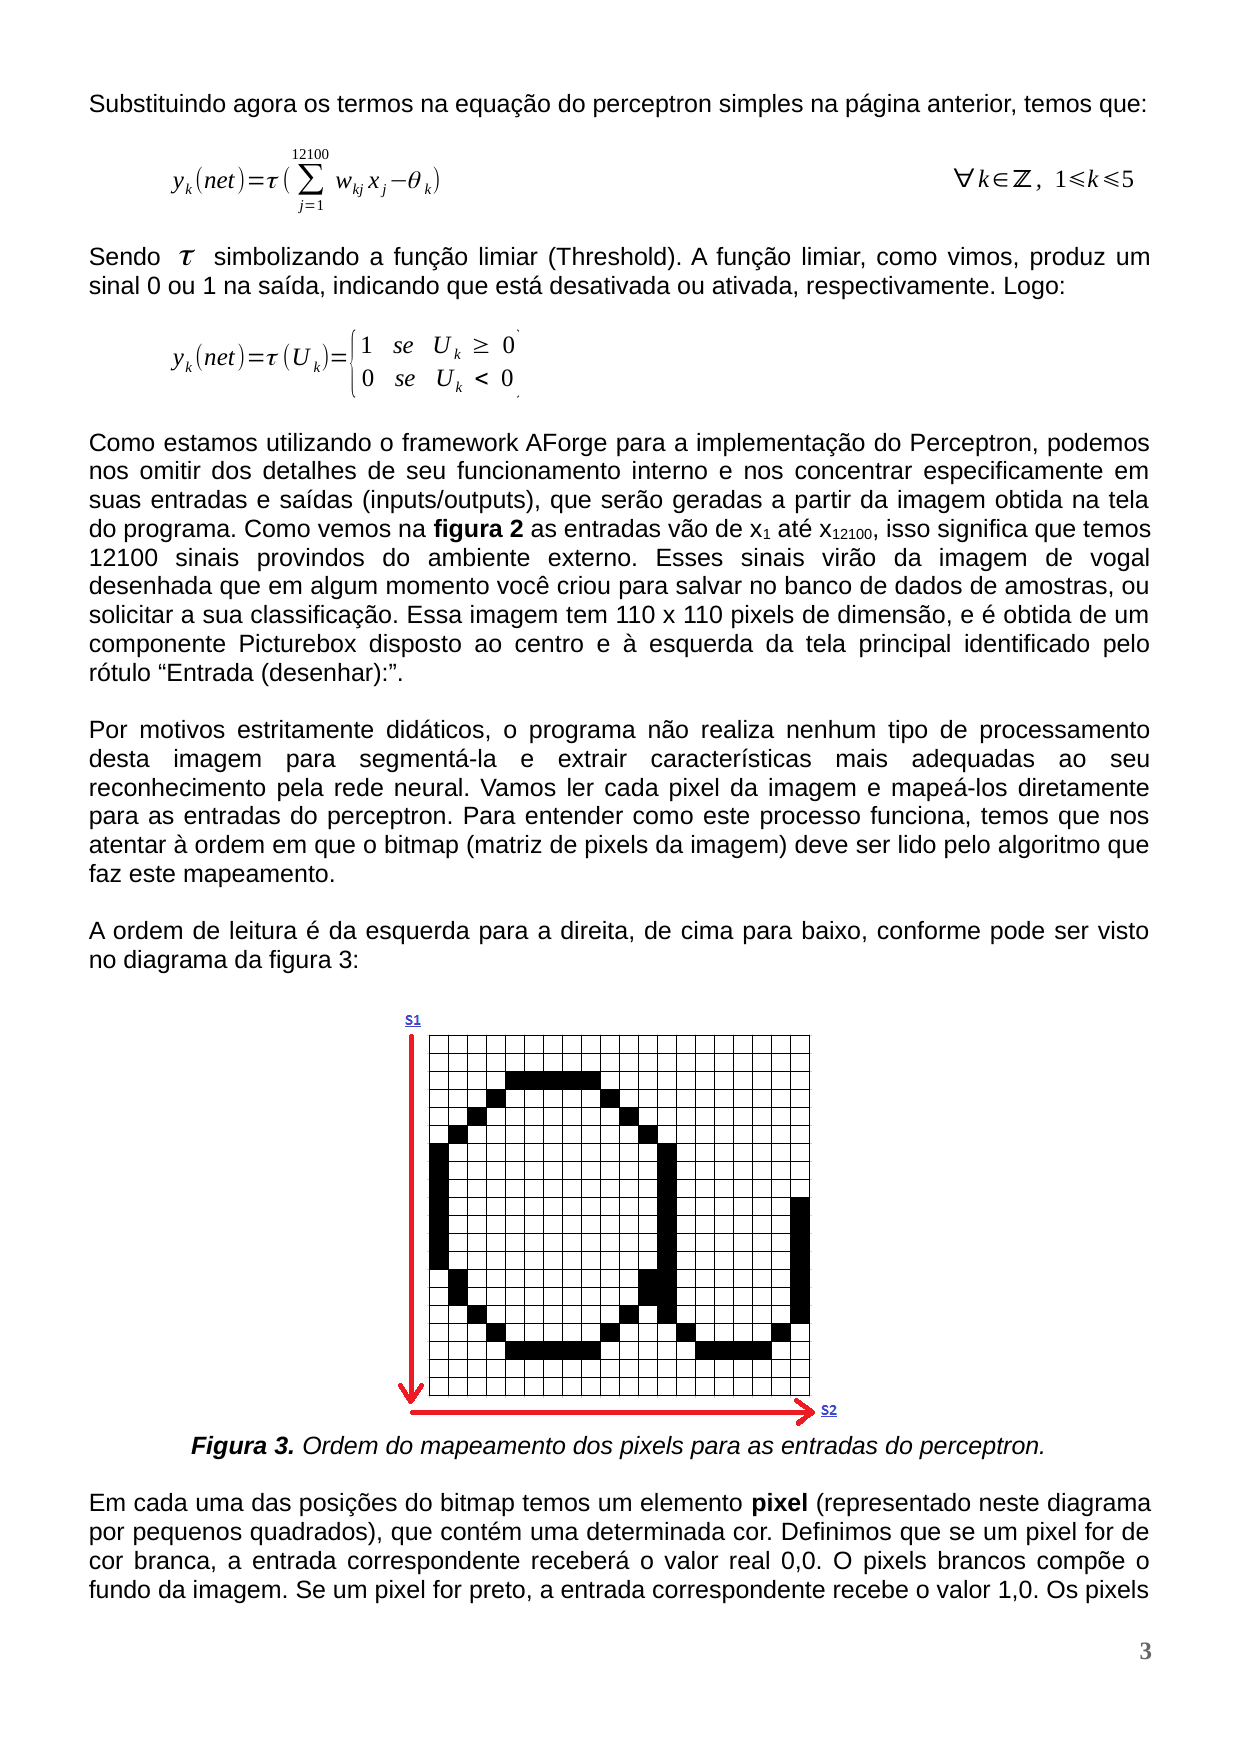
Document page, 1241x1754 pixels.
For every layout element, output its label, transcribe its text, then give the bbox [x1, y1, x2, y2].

text A ordem de leitura é da esquerda para a direita, de cima para baixo, conforme pode ser visto no diagrama da figura 3: [88, 916, 1152, 974]
text Figura 3. Ordem do mapeamento dos pixels para as entradas do perceptron. [88, 1431, 1152, 1460]
text Sendo simbolizando a função limiar (Threshold). A função limiar, como vimos, produz um sinal 0 ou 1 na saída, indicando que está desativada ou ativada, respectivamente. Logo: [88, 242, 1152, 299]
text Como estamos utilizando o framework AForge para a implementação do Perceptron, podemos nos omitir dos detalhes de seu funcionamento interno e nos concentrar especificamente em suas entradas e saídas (inputs/outputs), que serão geradas a partir da imagem obtida na tela do programa. Como vemos na figura 2 as entradas vão de x1 até x12100, isso significa que temos 12100 sinais provindos do ambiente externo. Esses sinais virão da imagem de vogal desenhada que em algum momento você criou para salvar no banco de dados de amostras, ou solicitar a sua classificação. Essa imagem tem 110 x 110 pixels de dimensão, e é obtida de um componente Picturebox disposto ao centro e à esquerda da tela principal identificado pelo rótulo “Entrada (desenhar):”. [88, 428, 1152, 686]
picture [396, 1002, 844, 1431]
text Substituindo agora os termos na equação do perceptron simples na página anterior, temos que: [88, 88, 1152, 117]
text Em cada uma das posições do bitmap temos um elemento pixel (representado neste diagrama por pequenos quadrados), que contém uma determinada cor. Definimos que se um pixel for de cor branca, a entrada correspondente receberá o valor real 0,0. O pixels brancos compõe o fundo da imagem. Se um pixel for preto, a entrada correspondente recebe o valor 1,0. Os pixels [88, 1488, 1152, 1603]
text Por motivos estritamente didáticos, o programa não realiza nenhum tipo de processamento desta imagem para segmentá-la e extrair características mais adequadas ao seu reconhecimento pela rede neural. Vamos ler cada pixel da imagem e mapeá-los diretamente para as entradas do perceptron. Para entender como este processo funciona, temos que nos atentar à ordem em que o bitmap (matriz de pixels da imagem) deve ser lido pelo algoritmo que faz este mapeamento. [88, 715, 1152, 888]
picture [518, 328, 536, 399]
